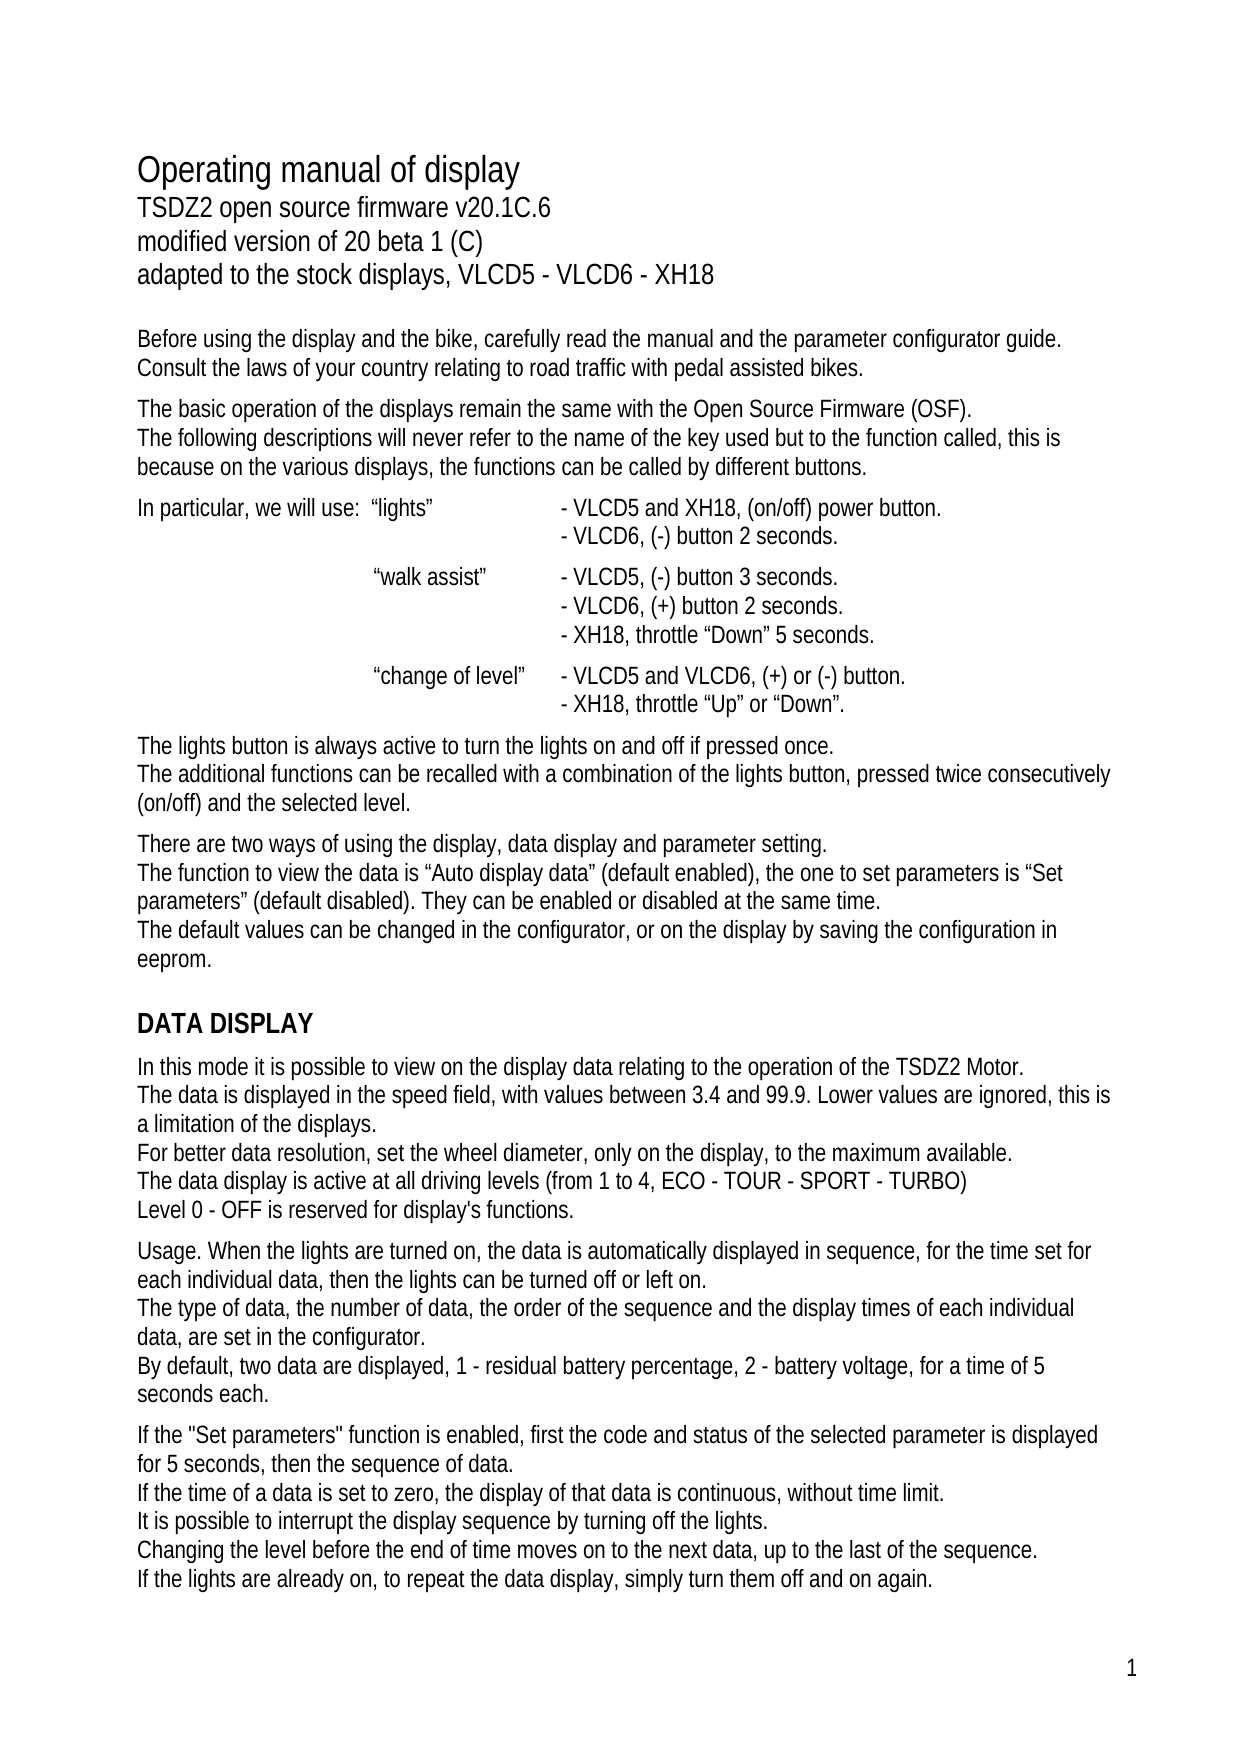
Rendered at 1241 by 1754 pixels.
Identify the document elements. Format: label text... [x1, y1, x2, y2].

text - XH18, throttle “Up” or “Down”. [137, 689, 1125, 718]
text Consult the laws of your country relating to road traffic with pedal assisted bikes. [137, 353, 1125, 382]
text By default, two data are displayed, 1 - residual battery percentage, 2 - battery voltage, for a time of 5 seconds each. [137, 1351, 1125, 1408]
text If the "Set parameters" function is enabled, first the code and status of the selected parameter is displayed for 5 seconds, then the sequence of data. [137, 1420, 1125, 1478]
text The data display is active at all driving levels (from 1 to 4, ECO - TOUR - SPORT - TURBO) [137, 1166, 1125, 1195]
text - XH18, throttle “Down” 5 seconds. [137, 620, 1125, 648]
text DATA DISPLAY [137, 1006, 1125, 1039]
text Level 0 - OFF is reserved for display's functions. [137, 1195, 1125, 1223]
text Before using the display and the bike, carefully read the manual and the parameter configurator guide. [137, 324, 1125, 353]
text Changing the level before the end of time moves on to the next data, up to the last of the sequence. [137, 1535, 1125, 1564]
text The default values can be changed in the configurator, or on the display by saving the configuration in eeprom. [137, 915, 1125, 972]
text “change of level” - VLCD5 and VLCD6, (+) or (-) button. [137, 661, 1125, 689]
text The type of data, the number of data, the order of the sequence and the display times of each individual data, are set in the configurator. [137, 1293, 1125, 1351]
text In particular, we will use: “lights” - VLCD5 and XH18, (on/off) power button. [137, 493, 1125, 521]
text - VLCD6, (+) button 2 seconds. [137, 591, 1125, 620]
text - VLCD6, (-) button 2 seconds. [137, 521, 1125, 550]
text Usage. When the lights are turned on, the data is automatically displayed in sequence, for the time set for each individual data, then the lights can be turned off or left on. [137, 1236, 1125, 1293]
text The following descriptions will never refer to the name of the key used but to the function called, this is because on the various displays, the functions can be called by different buttons. [137, 423, 1125, 480]
subtitle Operating manual of display [137, 148, 1125, 191]
text The function to view the data is “Auto display data” (default enabled), the one to set parameters is “Set parameters” (default disabled). They can be enabled or disabled at the same time. [137, 858, 1125, 915]
text If the lights are already on, to repeat the data display, simply turn them off and on again. [137, 1564, 1125, 1592]
text The lights button is always active to turn the lights on and off if pressed once. [137, 731, 1125, 759]
text There are two ways of using the display, data display and parameter setting. [137, 829, 1125, 858]
text If the time of a data is set to zero, the display of that data is continuous, without time limit. [137, 1478, 1125, 1506]
text For better data resolution, set the wheel diameter, only on the display, to the maximum available. [137, 1138, 1125, 1166]
text The basic operation of the displays remain the same with the Open Source Firmware (OSF). [137, 394, 1125, 423]
text It is possible to interrupt the display sequence by turning off the lights. [137, 1506, 1125, 1535]
text TSDZ2 open source firmware v20.1C.6 [137, 191, 1125, 224]
text The data is displayed in the speed field, with values between 3.4 and 99.9. Lower values are ignored, this is a limitation of the displays. [137, 1080, 1125, 1138]
text The additional functions can be recalled with a combination of the lights button, pressed twice consecutively (on/off) and the selected level. [137, 759, 1125, 817]
text In this mode it is possible to view on the display data relating to the operation of the TSDZ2 Motor. [137, 1052, 1125, 1080]
text modified version of 20 beta 1 (C) [137, 224, 1125, 257]
text “walk assist” - VLCD5, (-) button 3 seconds. [137, 562, 1125, 591]
text adapted to the stock displays, VLCD5 - VLCD6 - XH18 [137, 257, 1125, 291]
